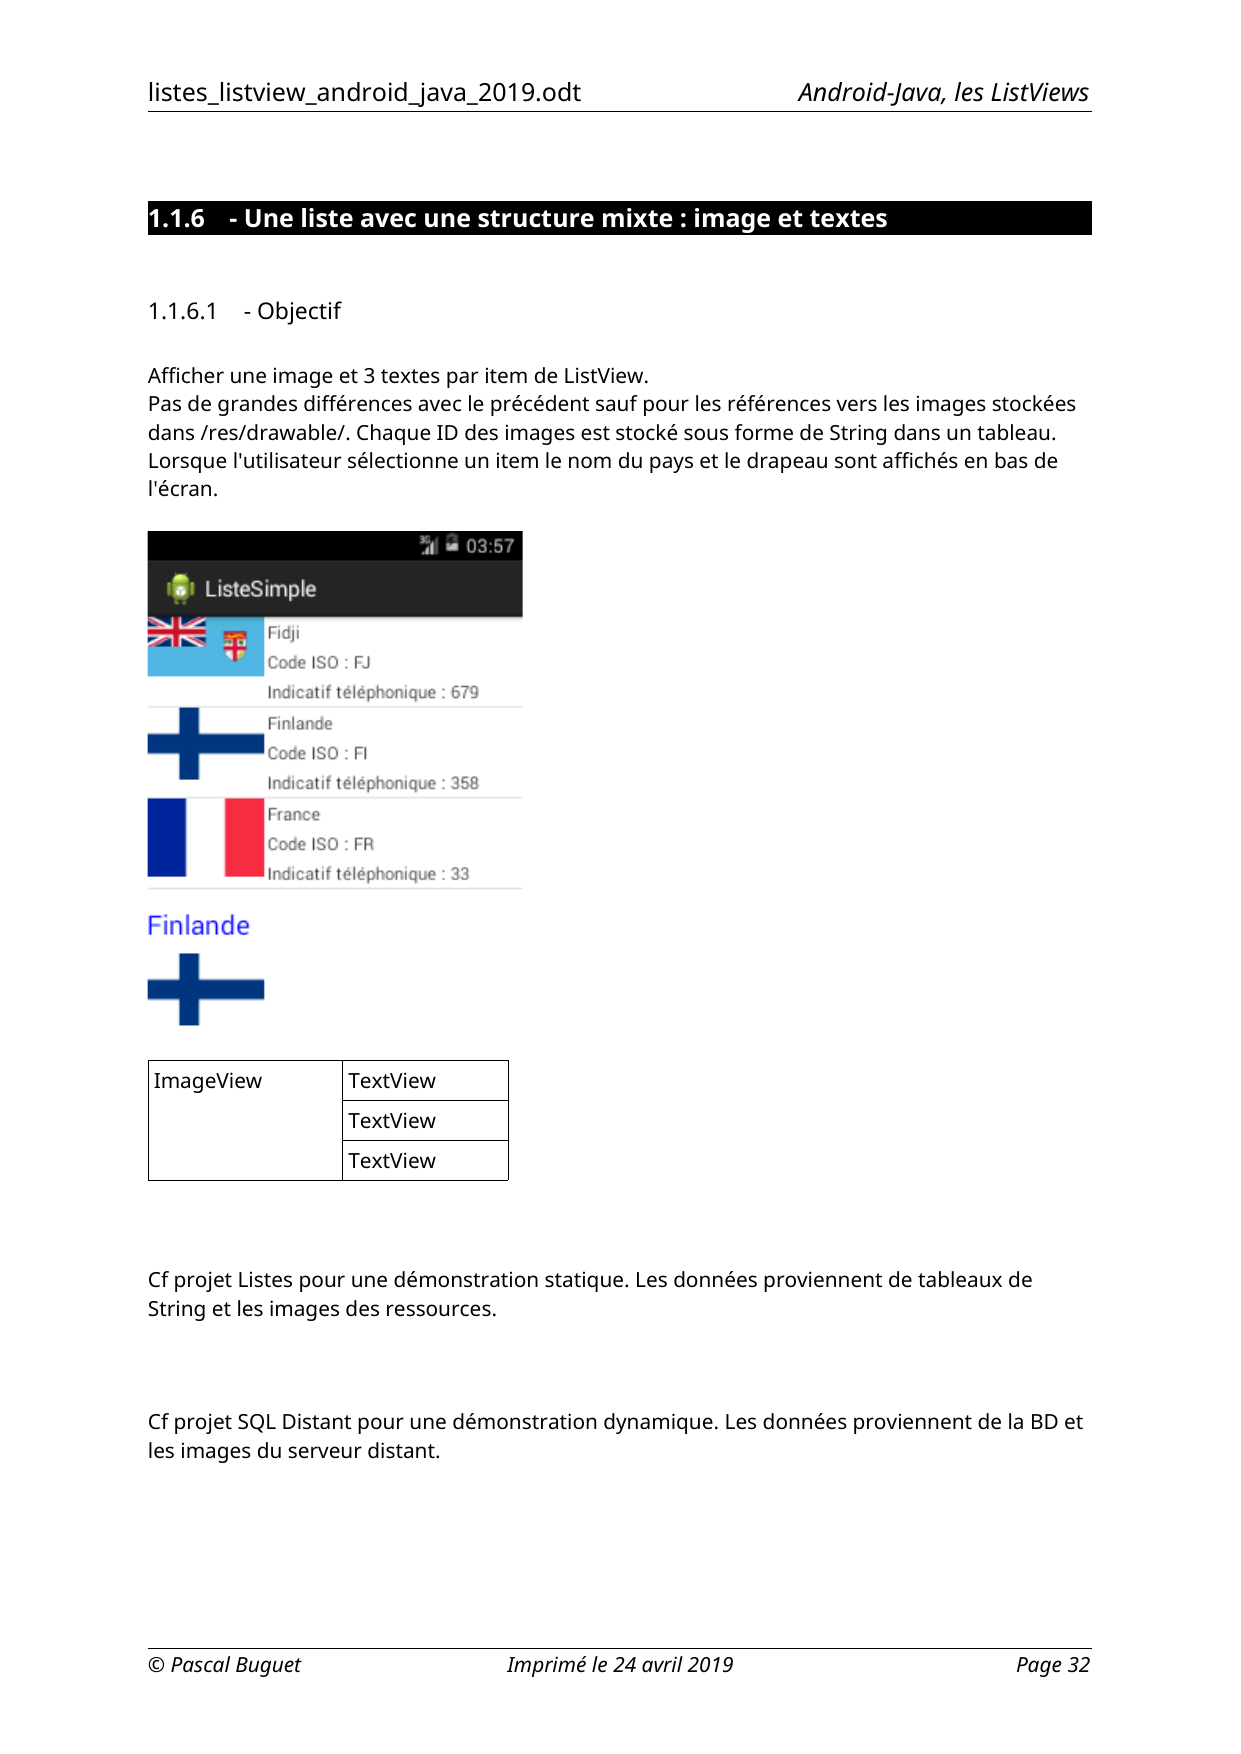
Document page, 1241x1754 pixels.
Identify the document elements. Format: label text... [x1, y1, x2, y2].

text Cf projet Listes pour une démonstration statique. Les données proviennent de tableaux de String et les images des ressources. [148, 1265, 1092, 1322]
table_header ImageView [149, 1061, 342, 1180]
text Lorsque l'utilisateur sélectionne un item le nom du pays et le drapeau sont affichés en bas de l'écran. [148, 446, 1092, 503]
subtitle - Une liste avec une structure mixte : image et textes [148, 201, 1092, 235]
subtitle - Objectif [148, 295, 1092, 326]
table_cell TextView [343, 1101, 508, 1140]
table_cell TextView [343, 1141, 508, 1180]
picture [147, 531, 523, 1032]
text Pas de grandes différences avec le précédent sauf pour les références vers les images stockées dans /res/drawable/. Chaque ID des images est stocké sous forme de String dans un tableau. [148, 389, 1092, 446]
text Cf projet SQL Distant pour une démonstration dynamique. Les données proviennent de la BD et les images du serveur distant. [148, 1407, 1092, 1464]
table_header TextView [343, 1061, 508, 1100]
text Afficher une image et 3 textes par item de ListView. [148, 361, 1092, 389]
